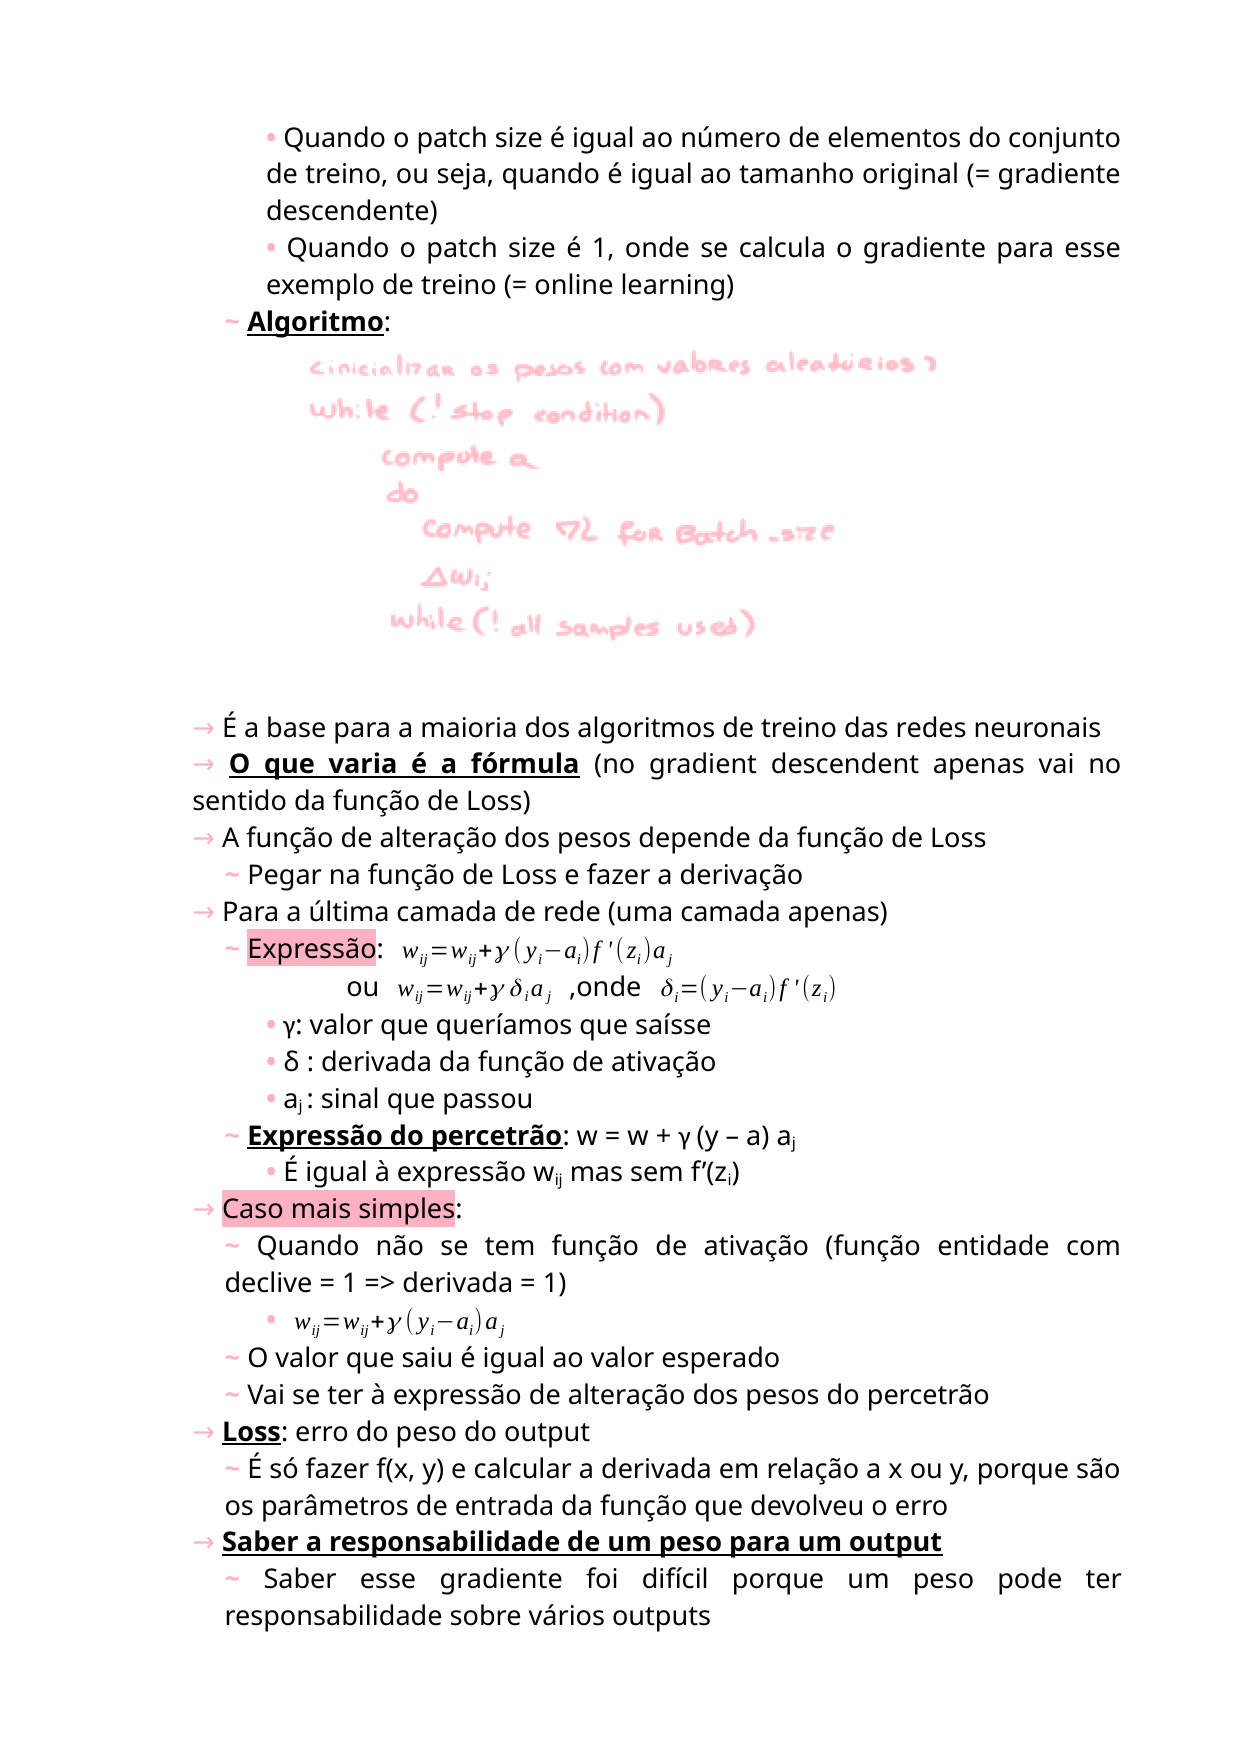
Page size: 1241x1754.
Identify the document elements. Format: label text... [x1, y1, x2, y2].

text • aj : sinal que passou [266, 1079, 1122, 1116]
picture [295, 346, 945, 659]
text ~ Pegar na função de Loss e fazer a derivação [224, 856, 1122, 892]
text • Quando o patch size é igual ao número de elementos do conjunto de treino, ou seja, quando é igual ao tamanho original (= gradiente descendente) [266, 118, 1122, 229]
text → Saber a responsabilidade de um peso para um output [192, 1523, 1122, 1560]
text → Loss: erro do peso do output [192, 1412, 1122, 1449]
text ~ O valor que saiu é igual ao valor esperado [224, 1338, 1122, 1375]
text → É a base para a maioria dos algoritmos de treino das redes neuronais [192, 708, 1122, 745]
text ~ Saber esse gradiente foi difícil porque um peso pode ter responsabilidade sobre vários outputs [224, 1560, 1122, 1633]
text ~ Vai se ter à expressão de alteração dos pesos do percetrão [224, 1375, 1122, 1412]
text • [266, 1300, 1122, 1338]
text → Para a última camada de rede (uma camada apenas) [192, 892, 1122, 929]
text ~ É só fazer f(x, y) e calcular a derivada em relação a x ou y, porque são os parâmetros de entrada da função que devolveu o erro [224, 1449, 1122, 1523]
text ~ Expressão do percetrão: w = w + γ (y – a) aj [224, 1116, 1122, 1153]
text → Caso mais simples: [192, 1190, 1122, 1227]
text ~ Quando não se tem função de ativação (função entidade com declive = 1 => derivada = 1) [224, 1227, 1122, 1300]
text • γ: valor que queríamos que saísse [266, 1005, 1122, 1042]
text → A função de alteração dos pesos depende da função de Loss [192, 819, 1122, 856]
text • δ : derivada da função de ativação [266, 1042, 1122, 1079]
text • É igual à expressão wij mas sem f’(zi) [266, 1153, 1122, 1190]
text → O que varia é a fórmula (no gradient descendent apenas vai no sentido da função de Loss) [192, 745, 1122, 819]
text • Quando o patch size é 1, onde se calcula o gradiente para esse exemplo de treino (= online learning) [266, 229, 1122, 302]
text ou,onde [224, 967, 1122, 1005]
text ~ Expressão: [224, 929, 1122, 967]
text ~ Algoritmo: [224, 302, 1122, 339]
